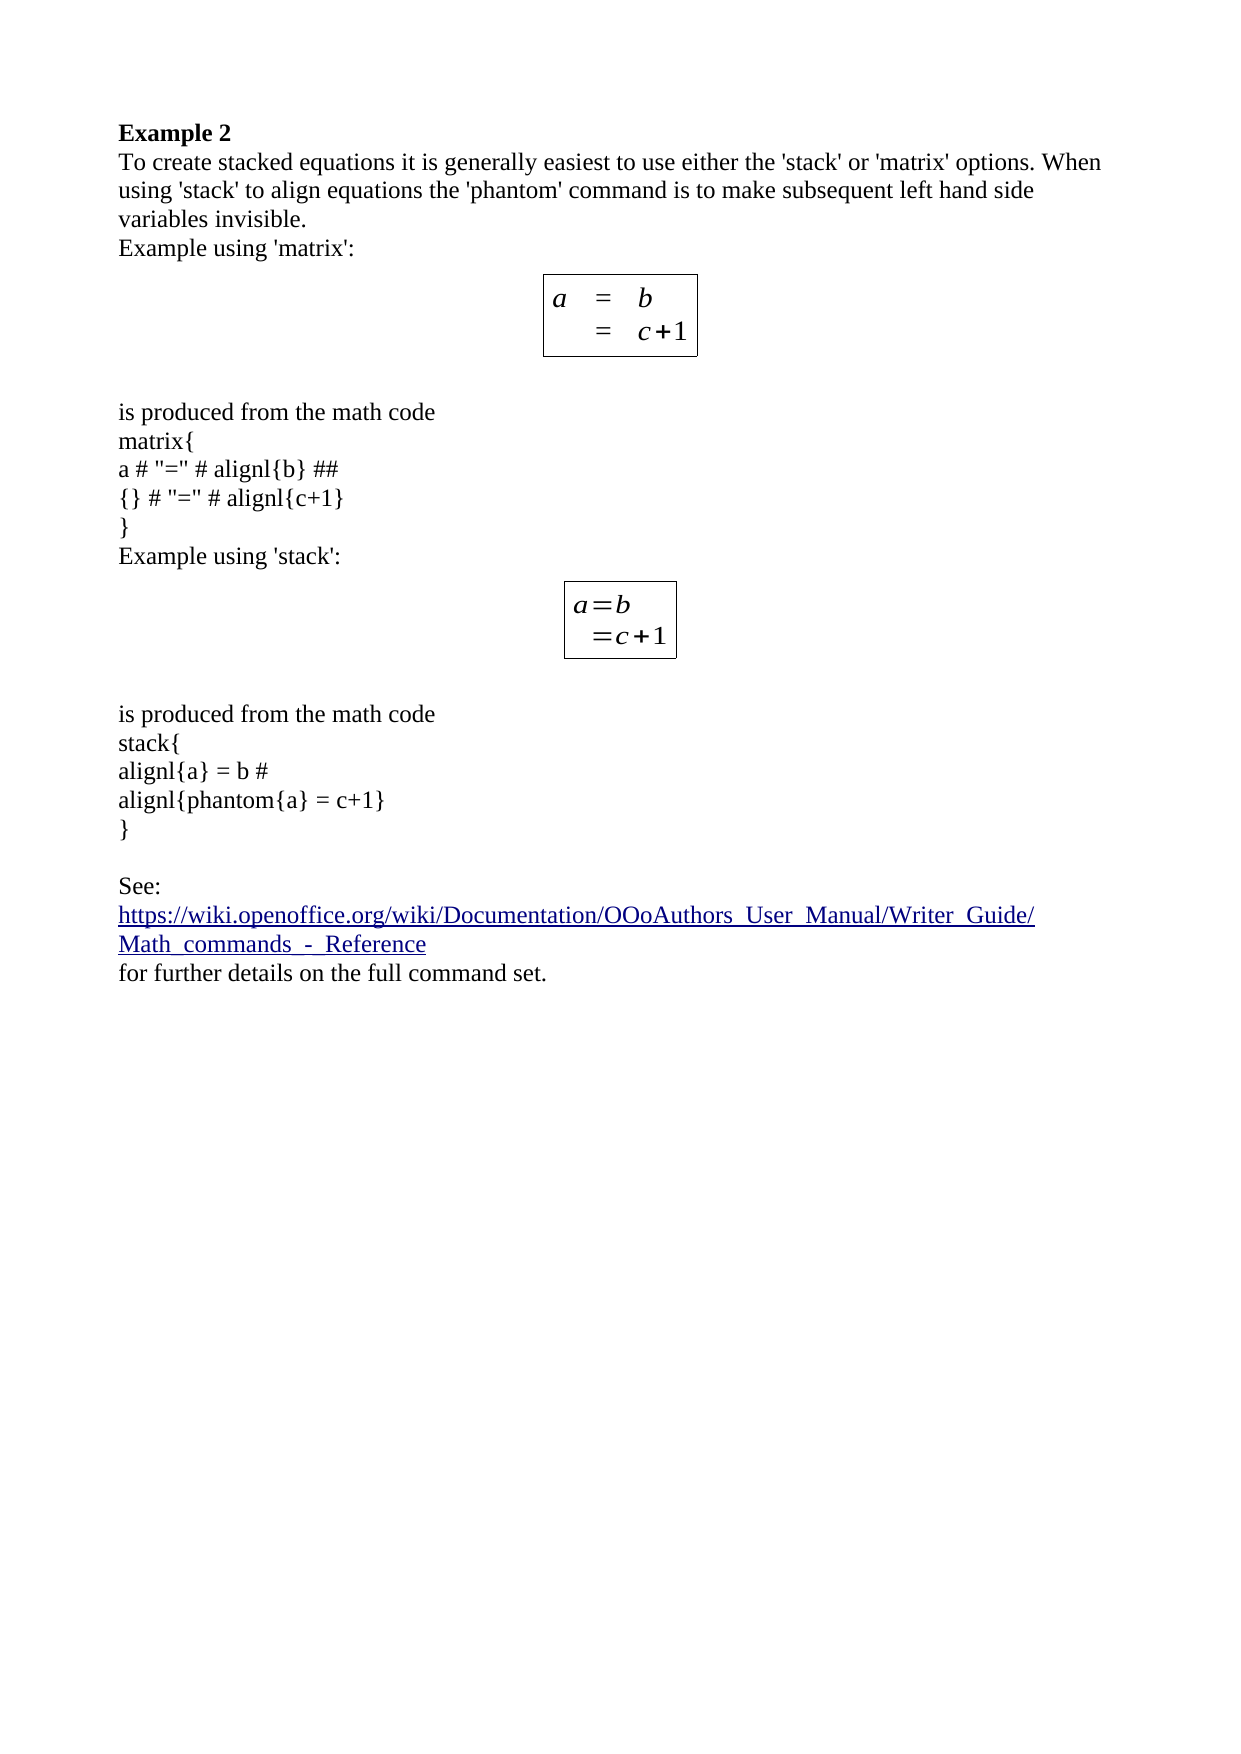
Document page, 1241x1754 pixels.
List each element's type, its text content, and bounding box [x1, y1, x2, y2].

text is produced from the math code stack{ alignl{a} = b # alignl{phantom{a} = c+1} } See: https://wiki.openoffice.org/wiki/Documentation/OOoAuthors_User_Manual/Writer_Guide/Math_commands_-_Reference for further details on the full command set. [118, 699, 1122, 1015]
subtitle Example 2 [118, 118, 1122, 147]
text To create stacked equations it is generally easiest to use either the 'stack' or 'matrix' options. When using 'stack' to align equations the 'phantom' command is to make subsequent left hand side variables invisible. Example using 'matrix': [118, 147, 1122, 262]
text is produced from the math code matrix{ a # "=" # alignl{b} ## {} # "=" # alignl{c+1} } Example using 'stack': [118, 397, 1122, 569]
